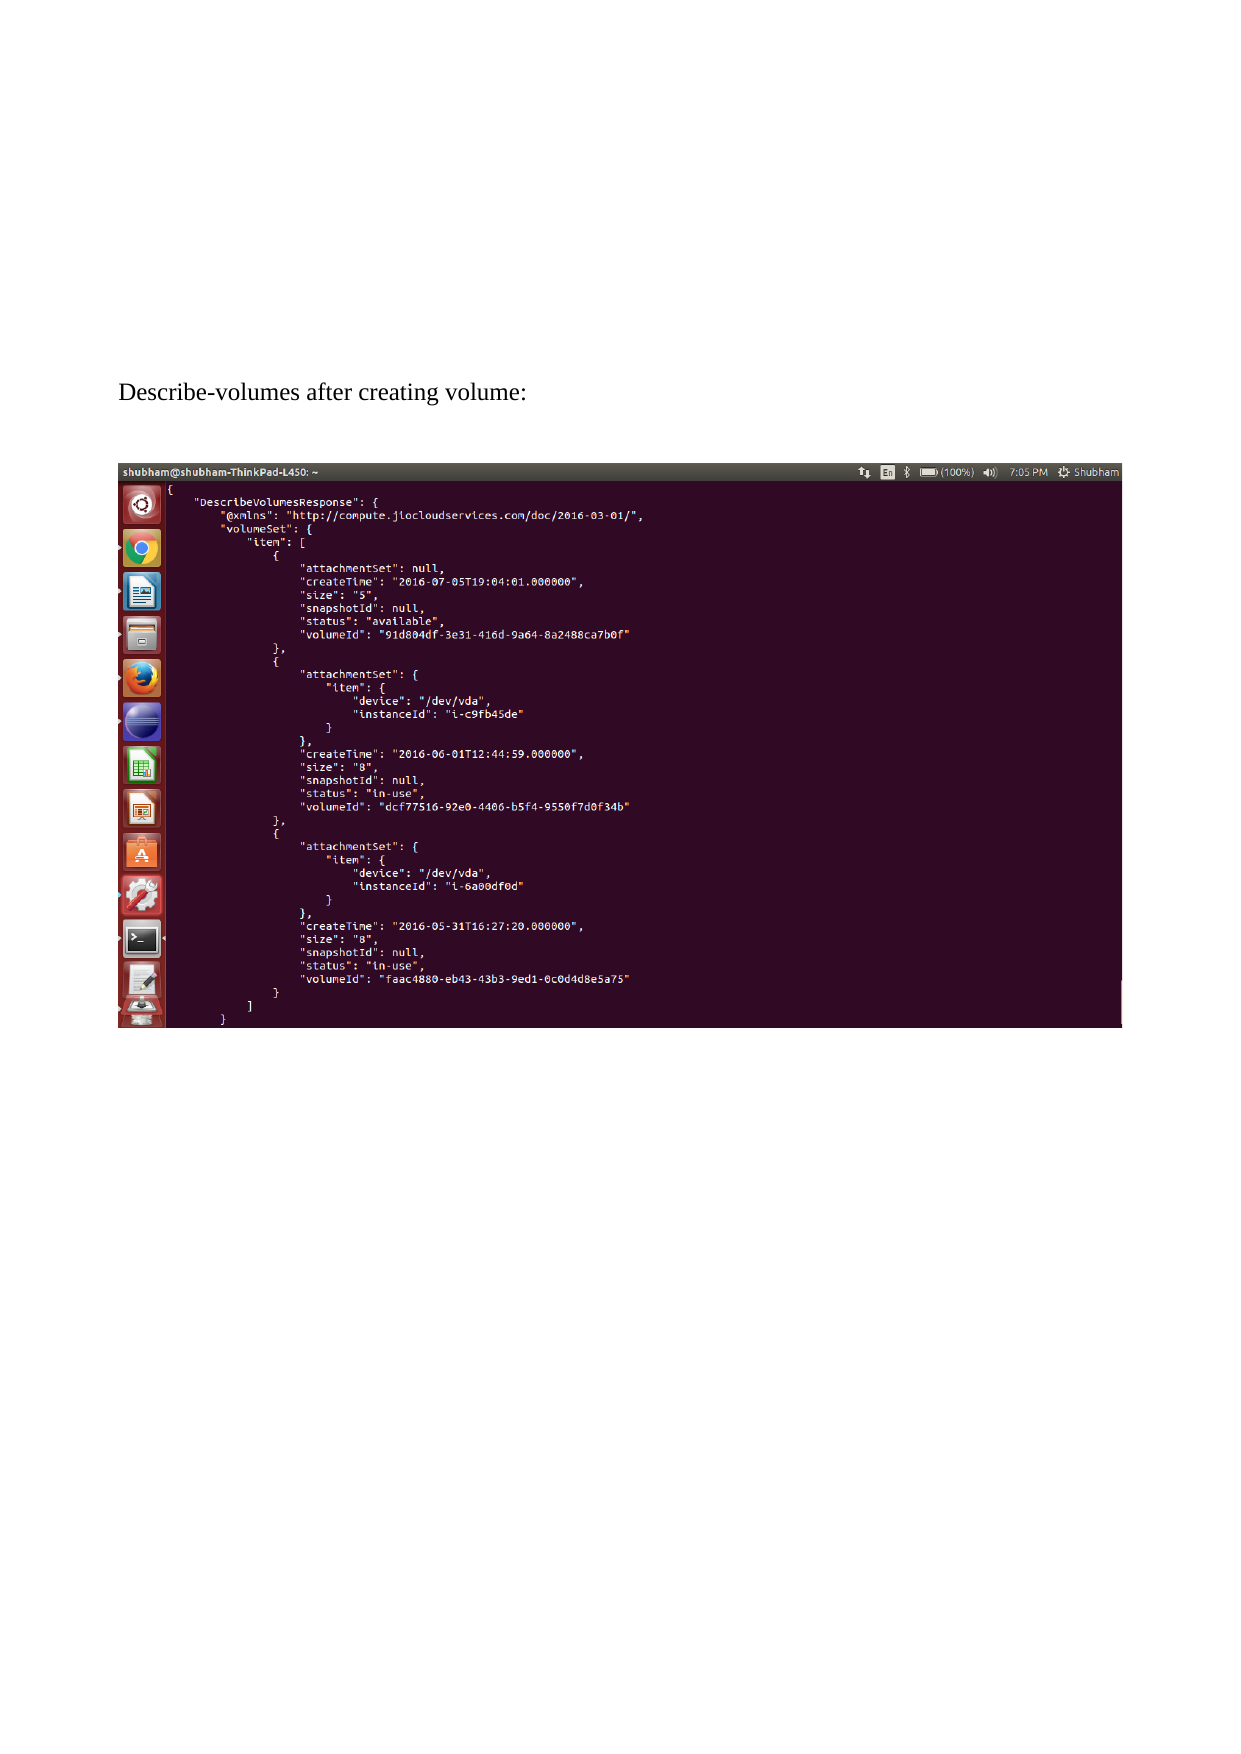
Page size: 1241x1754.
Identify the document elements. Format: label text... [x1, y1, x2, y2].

text Describe-volumes after creating volume: [118, 377, 1122, 406]
picture [118, 463, 1123, 1028]
